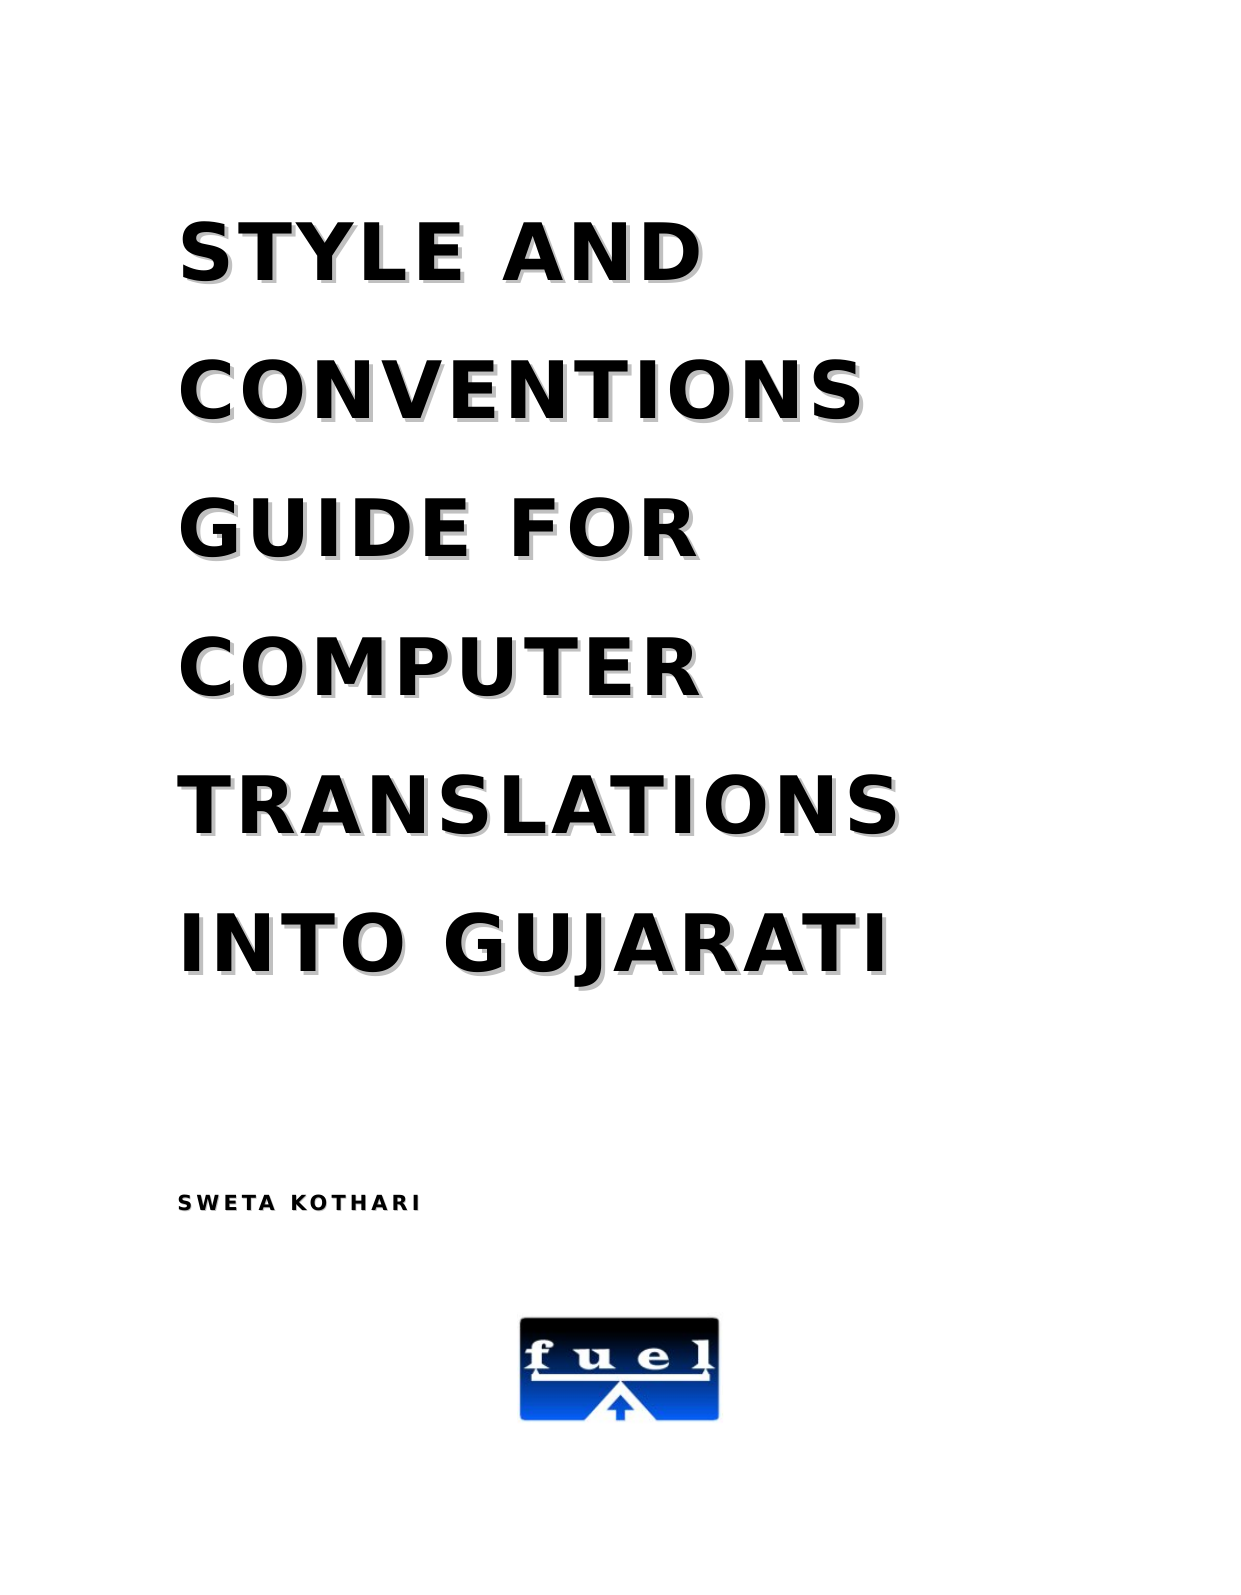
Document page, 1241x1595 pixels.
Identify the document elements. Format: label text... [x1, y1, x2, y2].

picture [517, 1312, 724, 1426]
title Style and conventions Guide for Computer Translations Into Gujarati SweTa KOTHARI [177, 207, 1152, 1215]
